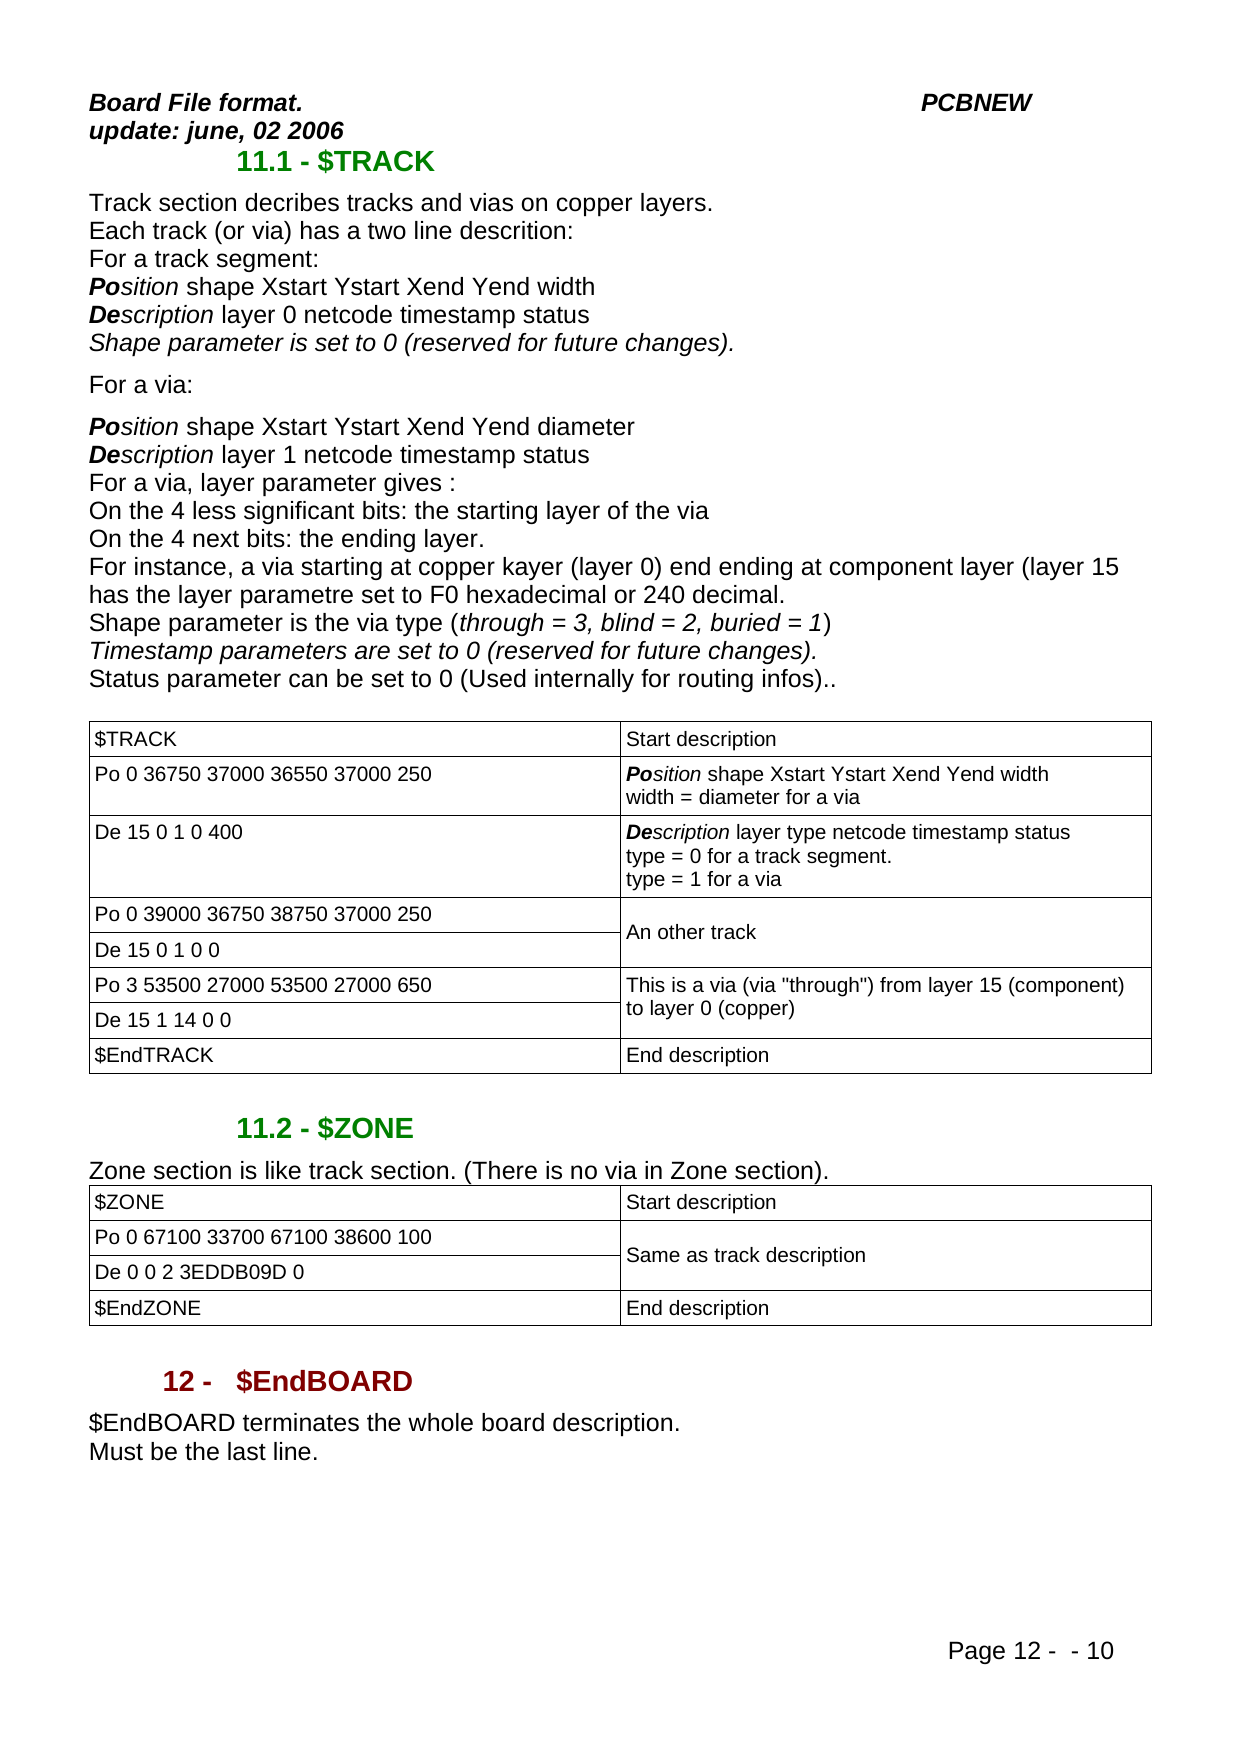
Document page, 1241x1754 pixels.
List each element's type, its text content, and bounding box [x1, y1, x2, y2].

table_header Po 3 53500 27000 53500 27000 650 [90, 968, 620, 1002]
table_header $TRACK [90, 722, 620, 756]
text Position shape Xstart Ystart Xend Yend width [88, 273, 1152, 301]
text Zone section is like track section. (There is no via in Zone section). [88, 1157, 1152, 1185]
table_cell End description [621, 1039, 1151, 1073]
table_cell De 0 0 2 3EDDB09D 0 [90, 1256, 620, 1290]
table_header Start description [621, 1186, 1151, 1220]
subtitle $ZONE [162, 1112, 1152, 1145]
subtitle $TRACK [162, 144, 1152, 177]
table_header $ZONE [90, 1186, 620, 1220]
text On the 4 next bits: the ending layer. [88, 525, 1152, 553]
text Shape parameter is set to 0 (reserved for future changes). [88, 329, 1152, 357]
text Each track (or via) has a two line descrition: [88, 217, 1152, 245]
text Timestamp parameters are set to 0 (reserved for future changes). [88, 637, 1152, 665]
text For a track segment: [88, 245, 1152, 273]
table_cell $EndTRACK [90, 1039, 620, 1073]
table_header Po 0 39000 36750 38750 37000 250 [90, 898, 620, 932]
text For a via, layer parameter gives : [88, 469, 1152, 497]
text Description layer 0 netcode timestamp status [88, 301, 1152, 329]
text Shape parameter is the via type (through = 3, blind = 2, buried = 1) [88, 609, 1152, 637]
table_cell Same as track description [621, 1221, 1151, 1290]
table_cell Description layer type netcode timestamp status type = 0 for a track segment. type = 1 for a via [621, 816, 1151, 897]
subtitle $EndBOARD [88, 1365, 1152, 1398]
table_cell Po 0 36750 37000 36550 37000 250 [90, 757, 620, 815]
table_cell $EndZONE [90, 1291, 620, 1325]
table_cell End description [621, 1291, 1151, 1325]
text $EndBOARD terminates the whole board description. [88, 1409, 1152, 1437]
text For a via: [88, 371, 1152, 399]
table_cell De 15 0 1 0 0 [90, 933, 620, 967]
table_cell Position shape Xstart Ystart Xend Yend width width = diameter for a via [621, 757, 1151, 815]
text Track section decribes tracks and vias on copper layers. [88, 189, 1152, 217]
table_cell De 15 1 14 0 0 [90, 1003, 620, 1038]
text Position shape Xstart Ystart Xend Yend diameter [88, 413, 1152, 441]
table_cell An other track [621, 898, 1151, 967]
table_cell This is a via (via "through") from layer 15 (component) to layer 0 (copper) [621, 968, 1151, 1038]
text Status parameter can be set to 0 (Used internally for routing infos).. [88, 665, 1152, 693]
table_cell De 15 0 1 0 400 [90, 816, 620, 897]
text For instance, a via starting at copper kayer (layer 0) end ending at component layer (layer 15 has the layer parametre set to F0 hexadecimal or 240 decimal. [88, 553, 1152, 609]
text Must be the last line. [88, 1437, 1152, 1465]
table_header Po 0 67100 33700 67100 38600 100 [90, 1221, 620, 1255]
text On the 4 less significant bits: the starting layer of the via [88, 497, 1152, 525]
table_header Start description [621, 722, 1151, 756]
text Description layer 1 netcode timestamp status [88, 441, 1152, 469]
